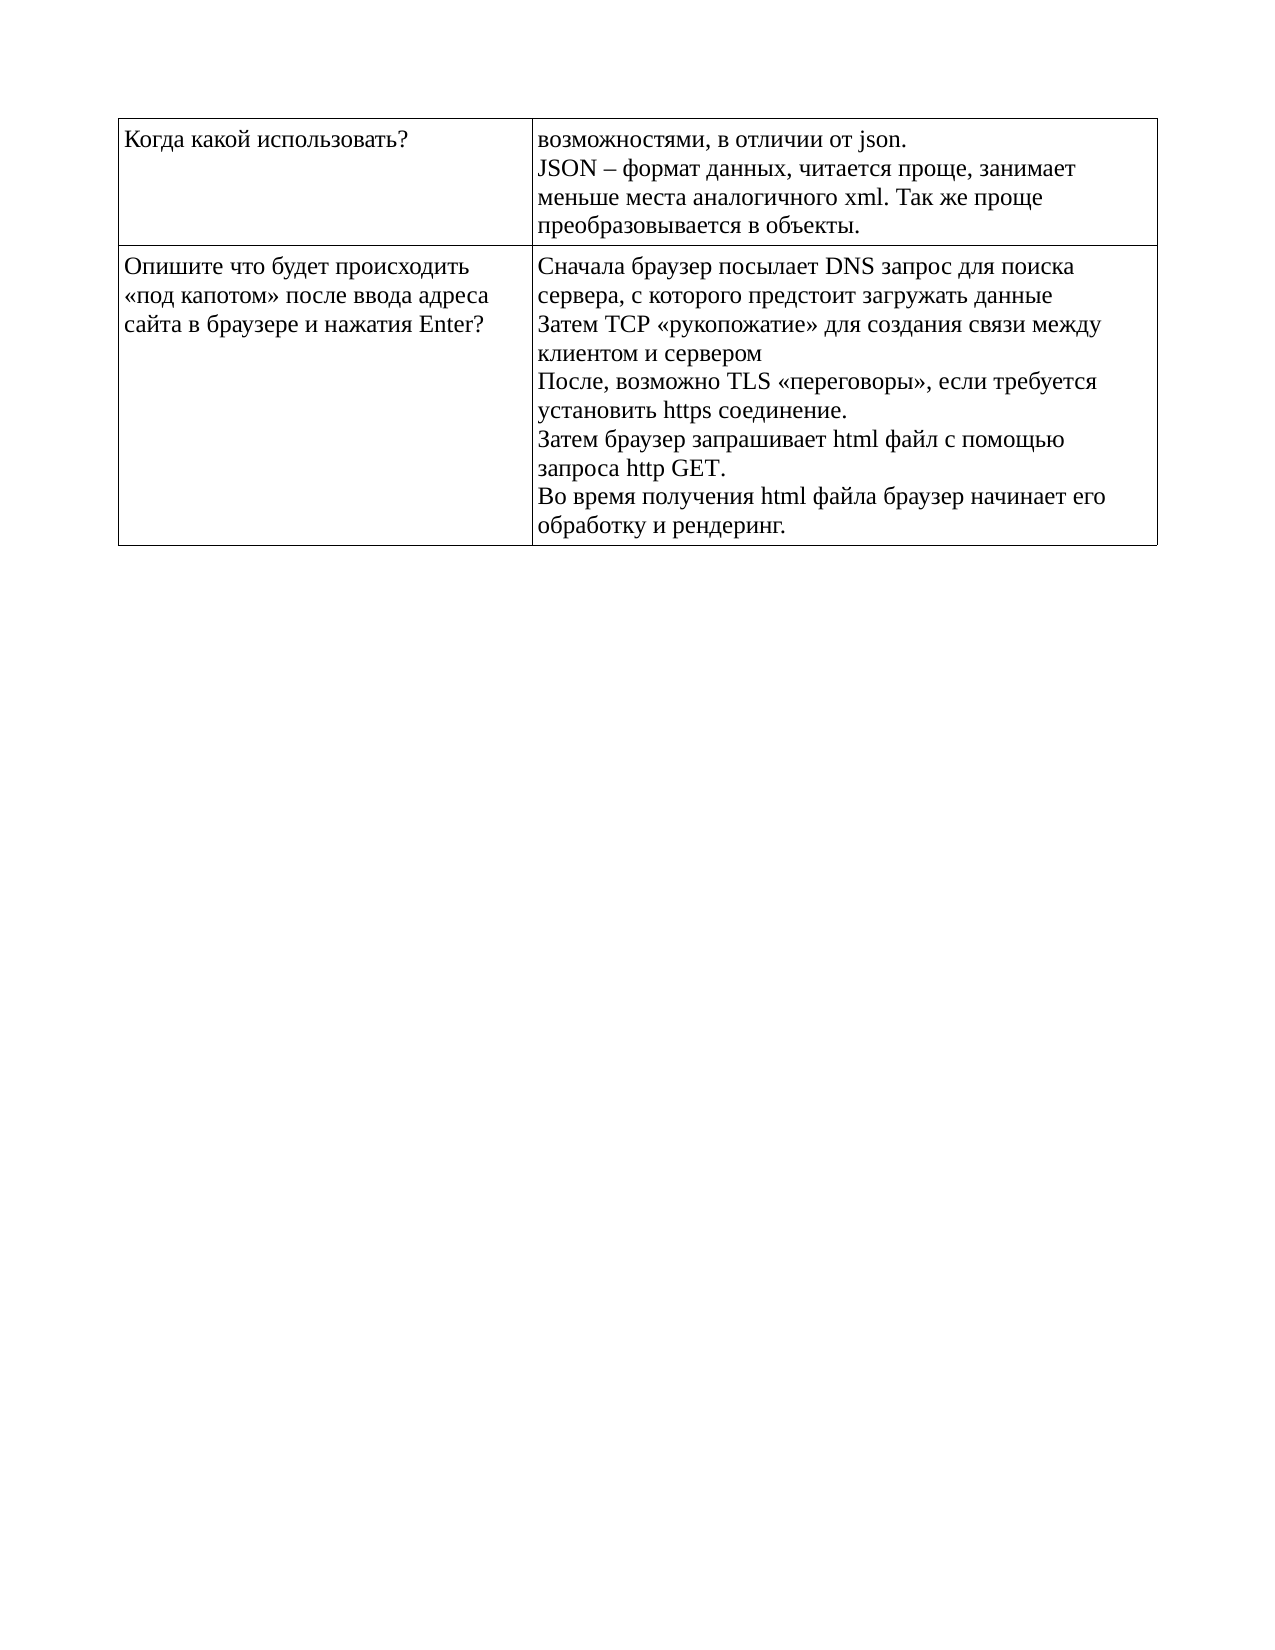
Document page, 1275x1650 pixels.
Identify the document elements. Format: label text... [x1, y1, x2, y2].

table_cell возможностями, в отличии от json. JSON – формат данных, читается проще, занимает меньше места аналогичного xml. Так же проще преобразовывается в объекты. [533, 119, 1157, 245]
table_cell Сначала браузер посылает DNS запрос для поиска сервера, с которого предстоит загружать данные Затем TCP «рукопожатие» для создания связи между клиентом и сервером После, возможно TLS «переговоры», если требуется установить https соединение. Затем браузер запрашивает html файл с помощью запроса http GET. Во время получения html файла браузер начинает его обработку и рендеринг. [533, 246, 1157, 544]
table_cell Опишите что будет происходить «под капотом» после ввода адреса сайта в браузере и нажатия Enter? [119, 246, 532, 544]
table_cell Когда какой использовать? [119, 119, 532, 245]
